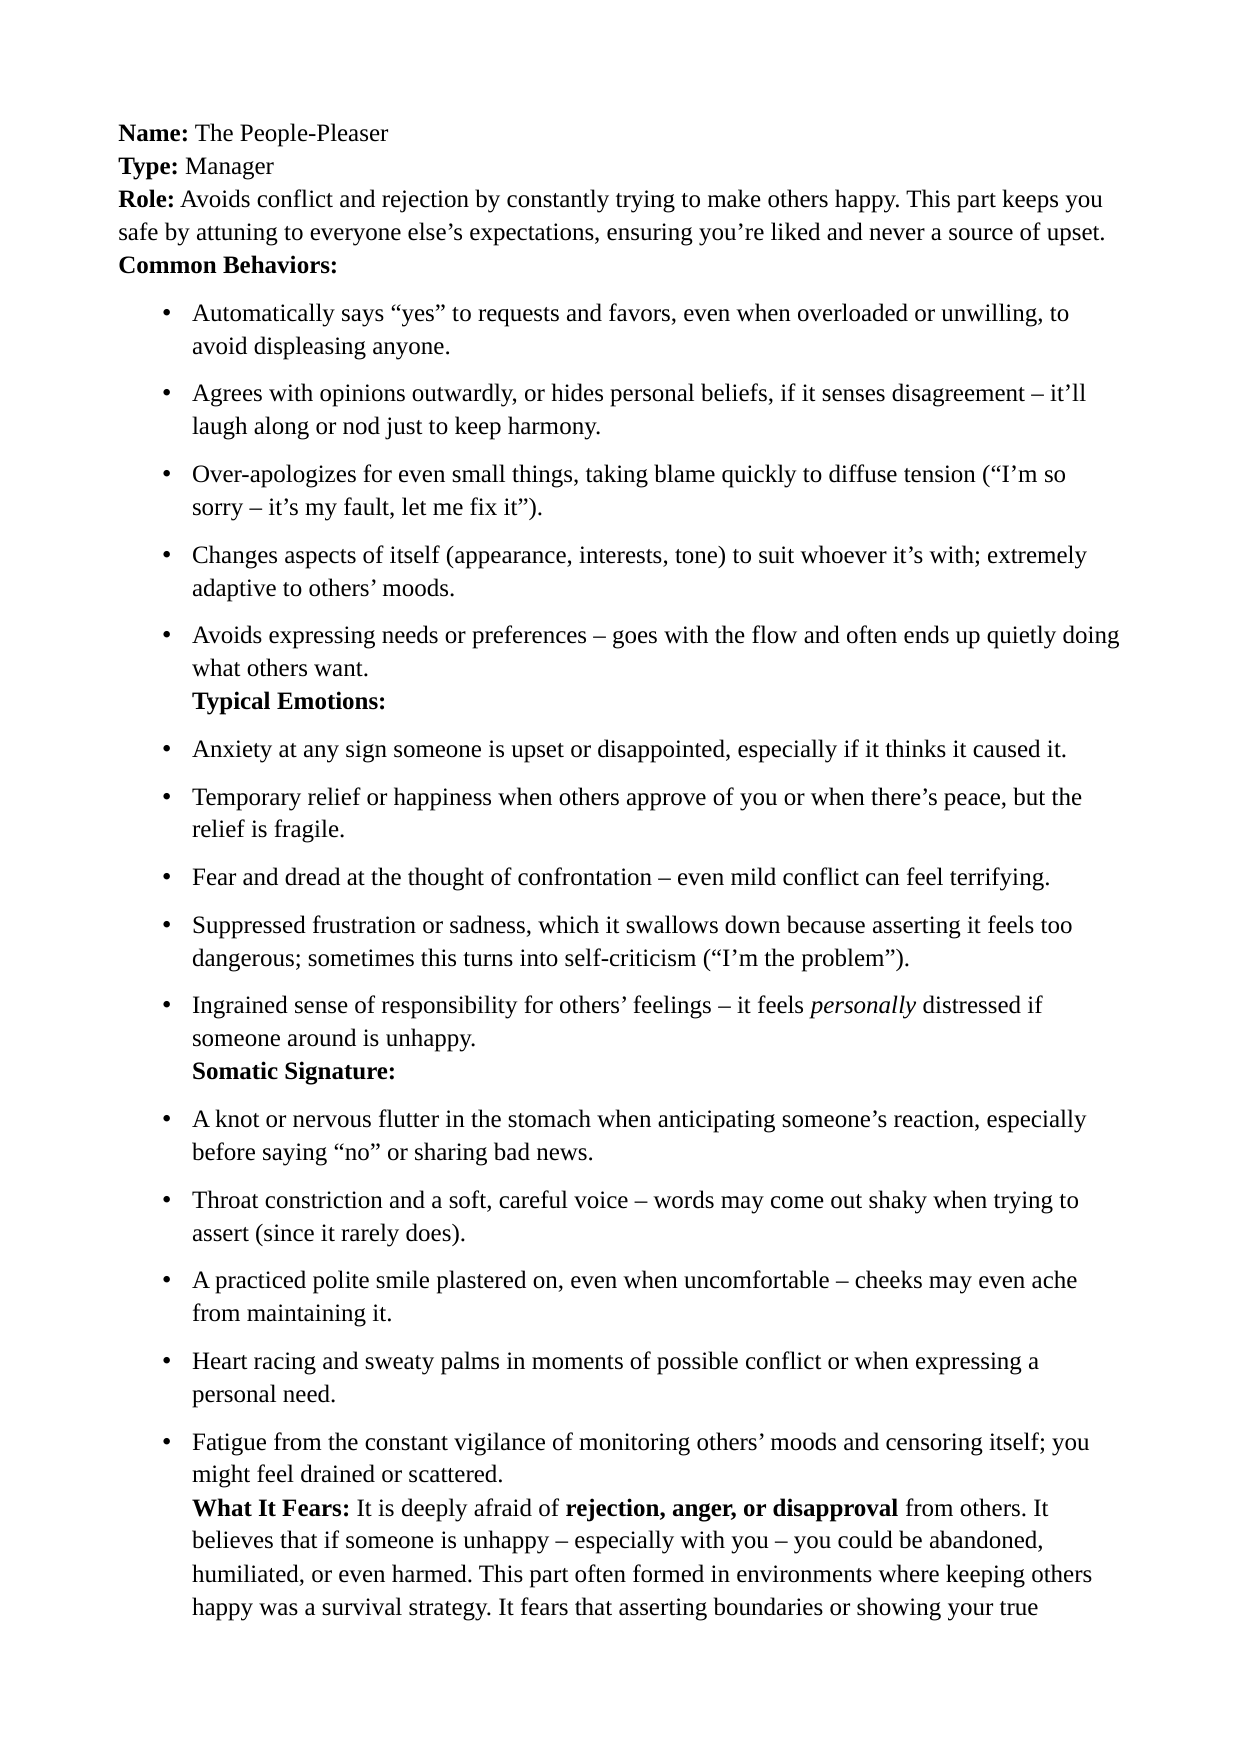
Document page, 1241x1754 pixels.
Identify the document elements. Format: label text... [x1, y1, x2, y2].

list A practiced polite smile plastered on, even when uncomfortable – cheeks may even ache from maintaining it. [162, 1265, 1122, 1327]
list Over-apologizes for even small things, taking blame quickly to diffuse tension (“I’m so sorry – it’s my fault, let me fix it”). [162, 459, 1122, 521]
list Temporary relief or happiness when others approve of you or when there’s peace, but the relief is fragile. [162, 782, 1122, 843]
list Suppressed frustration or sadness, which it swallows down because asserting it feels too dangerous; sometimes this turns into self-criticism (“I’m the problem”). [162, 910, 1122, 972]
list Throat constriction and a soft, careful voice – words may come out shaky when trying to assert (since it rarely does). [162, 1185, 1122, 1246]
list Agrees with opinions outwardly, or hides personal beliefs, if it senses disagreement – it’ll laugh along or nod just to keep harmony. [162, 378, 1122, 440]
list Fear and dread at the thought of confrontation – even mild conflict can feel terrifying. [162, 862, 1122, 891]
list Fatigue from the constant vigilance of monitoring others’ moods and censoring itself; you might feel drained or scattered. What It Fears: It is deeply afraid of rejection, anger, or disapproval from others. It believes that if someone is unhappy – especially with you – you could be abandoned, humiliated, or even harmed. This part often formed in environments where keeping others happy was a survival strategy. It fears that asserting boundaries or showing your true [162, 1427, 1122, 1620]
list Avoids expressing needs or preferences – goes with the flow and often ends up quietly doing what others want. Typical Emotions: [162, 620, 1122, 715]
list Changes aspects of itself (appearance, interests, tone) to suit whoever it’s with; extremely adaptive to others’ moods. [162, 540, 1122, 601]
list Automatically says “yes” to requests and favors, even when overloaded or unwilling, to avoid displeasing anyone. [162, 298, 1122, 359]
list Ingrained sense of responsibility for others’ feelings – it feels personally distressed if someone around is unhappy. Somatic Signature: [162, 990, 1122, 1085]
list Heart racing and sweaty palms in moments of possible conflict or when expressing a personal need. [162, 1346, 1122, 1408]
text Name: The People-Pleaser Type: Manager Role: Avoids conflict and rejection by constantly trying to make others happy. This part keeps you safe by attuning to everyone else’s expectations, ensuring you’re liked and never a source of upset. Common Behaviors: [118, 118, 1122, 279]
list A knot or nervous flutter in the stomach when anticipating someone’s reaction, especially before saying “no” or sharing bad news. [162, 1104, 1122, 1166]
list Anxiety at any sign someone is upset or disappointed, especially if it thinks it caused it. [162, 734, 1122, 763]
